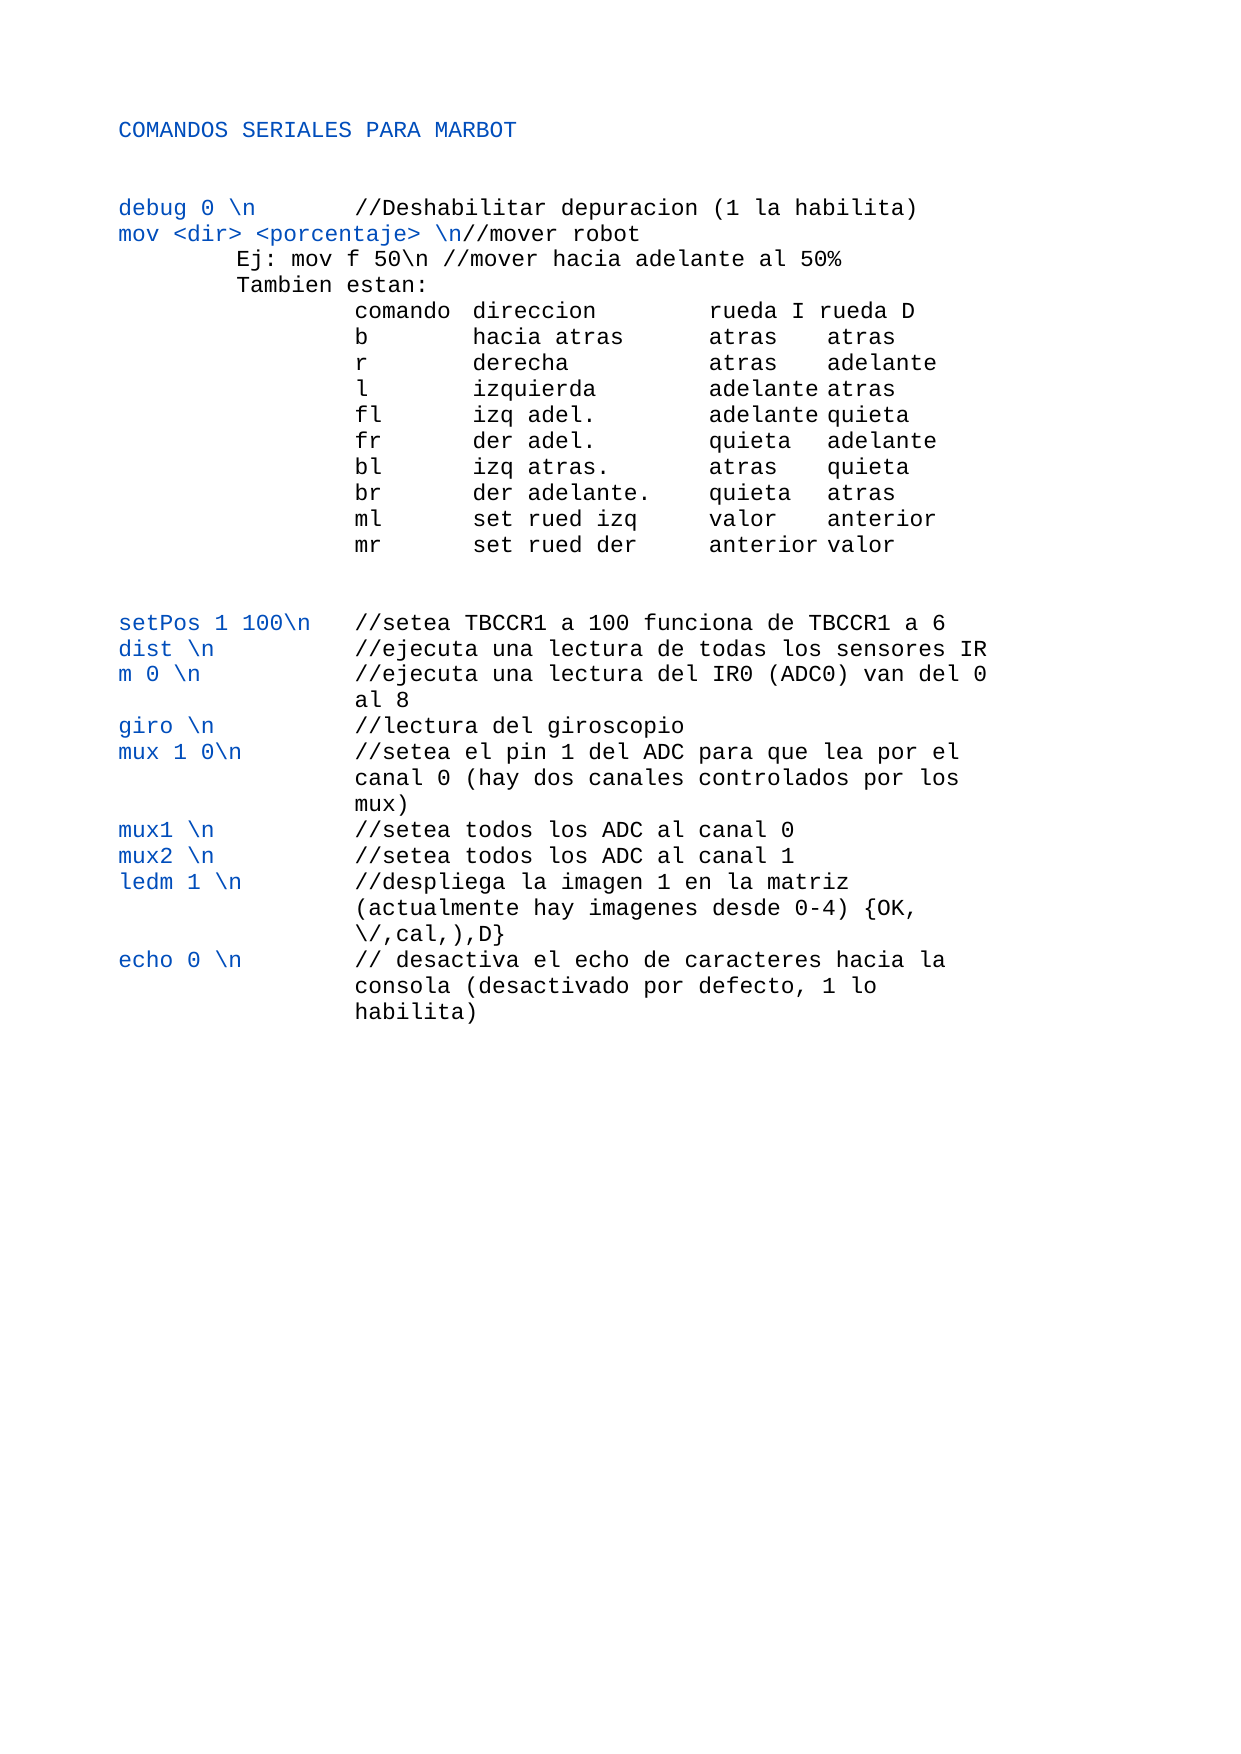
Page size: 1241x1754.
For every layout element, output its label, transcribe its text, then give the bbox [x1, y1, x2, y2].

text mr set rued der anterior valor [118, 533, 1122, 559]
text Ej: mov f 50\n //mover hacia adelante al 50% [118, 248, 1122, 274]
text fr der adel. quieta adelante [118, 429, 1122, 455]
text bl izq atras. atras quieta [118, 455, 1122, 481]
text Tambien estan: [118, 274, 1122, 300]
text br der adelante. quieta atras [118, 481, 1122, 507]
text r derecha atras adelante [118, 352, 1122, 377]
text mux2 \n //setea todos los ADC al canal 1 [118, 844, 1122, 870]
text setPos 1 100\n //setea TBCCR1 a 100 funciona de TBCCR1 a 6 [118, 611, 1122, 637]
text dist \n //ejecuta una lectura de todas los sensores IR [118, 637, 1122, 663]
text b hacia atras atras atras [118, 326, 1122, 352]
text debug 0 \n //Deshabilitar depuracion (1 la habilita) [118, 196, 1122, 222]
text l izquierda adelante atras [118, 377, 1122, 403]
text fl izq adel. adelante quieta [118, 403, 1122, 429]
text ml set rued izq valor anterior [118, 507, 1122, 533]
text giro \n //lectura del giroscopio [118, 715, 1122, 741]
text mux 1 0\n //setea el pin 1 del ADC para que lea por el canal 0 (hay dos canales controlados por los mux) [118, 741, 1122, 818]
text COMANDOS SERIALES PARA MARBOT [118, 118, 1122, 144]
text ledm 1 \n //despliega la imagen 1 en la matriz (actualmente hay imagenes desde 0-4) {OK, \/,cal,),D} [118, 870, 1122, 948]
text echo 0 \n // desactiva el echo de caracteres hacia la consola (desactivado por defecto, 1 lo habilita) [118, 948, 1122, 1026]
text m 0 \n //ejecuta una lectura del IR0 (ADC0) van del 0 al 8 [118, 663, 1122, 715]
text mov <dir> <porcentaje> \n//mover robot [118, 222, 1122, 248]
text comando direccion rueda I rueda D [118, 300, 1122, 326]
text mux1 \n //setea todos los ADC al canal 0 [118, 818, 1122, 844]
